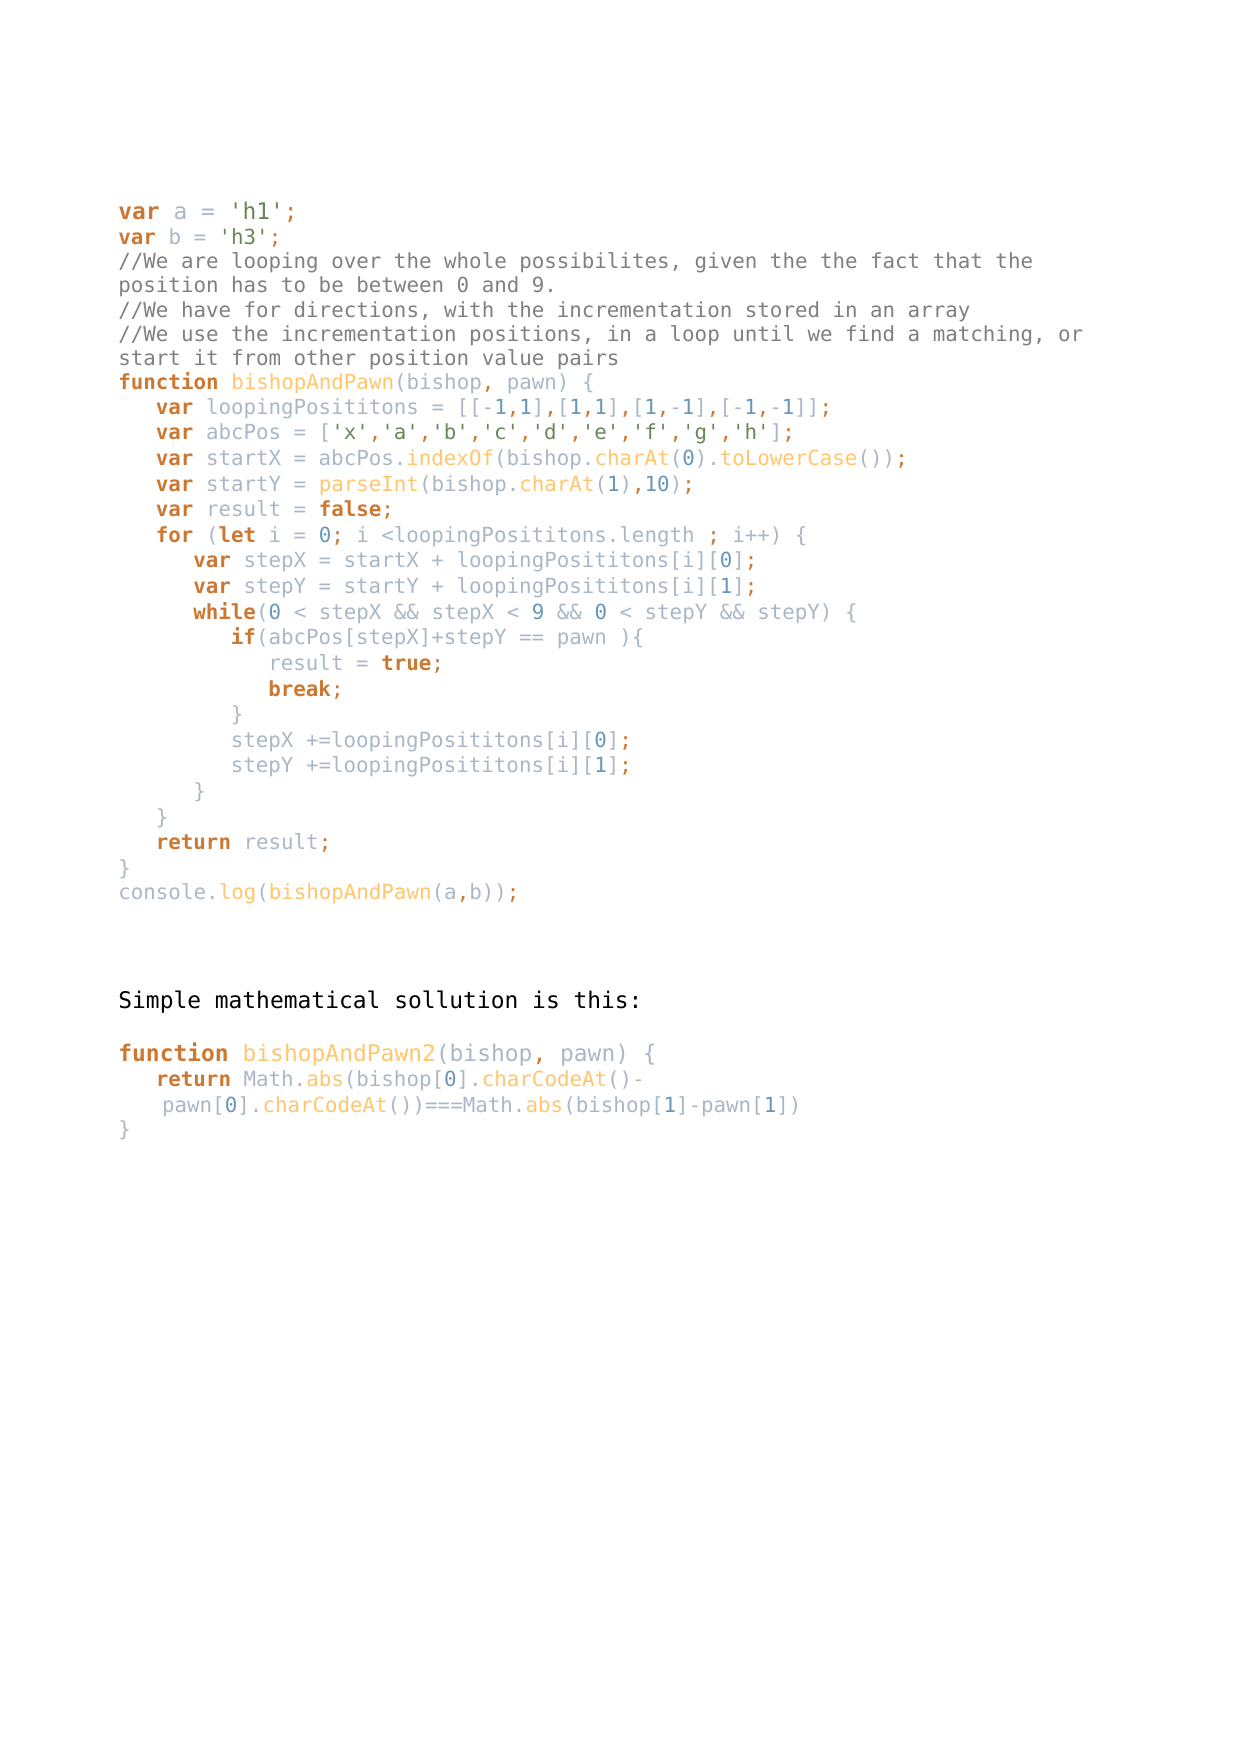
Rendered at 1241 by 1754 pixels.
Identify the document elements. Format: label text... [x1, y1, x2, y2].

text return Math.abs(bishop[0].charCodeAt()- pawn[0].charCodeAt())===Math.abs(bishop[1]-pawn[1]) [118, 1067, 1122, 1117]
text Simple mathematical sollution is this: [118, 987, 1122, 1014]
text var stepY = startY + loopingPosititons[i][1]; [118, 574, 1122, 600]
text //We have for directions, with the incrementation stored in an array [118, 298, 1122, 322]
text var stepX = startX + loopingPosititons[i][0]; [118, 548, 1122, 574]
text result = true; [118, 651, 1122, 677]
text var startY = parseInt(bishop.charAt(1),10); [118, 472, 1122, 497]
text if(abcPos[stepX]+stepY == pawn ){ [118, 625, 1122, 651]
text var abcPos = ['x','a','b','c','d','e','f','g','h']; [118, 420, 1122, 446]
text stepX +=loopingPosititons[i][0]; [118, 728, 1122, 753]
text } [118, 805, 1122, 830]
text var a = 'h1'; [118, 198, 1122, 225]
text var result = false; [118, 497, 1122, 523]
text } [118, 779, 1122, 805]
text var startX = abcPos.indexOf(bishop.charAt(0).toLowerCase()); [118, 446, 1122, 472]
text stepY +=loopingPosititons[i][1]; [118, 753, 1122, 779]
text } [118, 1117, 1122, 1141]
text for (let i = 0; i <loopingPosititons.length ; i++) { [118, 523, 1122, 548]
text while(0 < stepX && stepX < 9 && 0 < stepY && stepY) { [118, 600, 1122, 625]
text function bishopAndPawn(bishop, pawn) { [118, 370, 1122, 395]
text //We use the incrementation positions, in a loop until we find a matching, or start it from other position value pairs [118, 322, 1122, 370]
text function bishopAndPawn2(bishop, pawn) { [118, 1041, 1122, 1067]
text } [118, 856, 1122, 880]
text var b = 'h3'; [118, 225, 1122, 249]
text //We are looping over the whole possibilites, given the the fact that the position has to be between 0 and 9. [118, 249, 1122, 298]
text return result; [118, 830, 1122, 856]
text var loopingPosititons = [[-1,1],[1,1],[1,-1],[-1,-1]]; [118, 395, 1122, 420]
text } [118, 702, 1122, 728]
text console.log(bishopAndPawn(a,b)); [118, 880, 1122, 904]
text break; [118, 677, 1122, 702]
